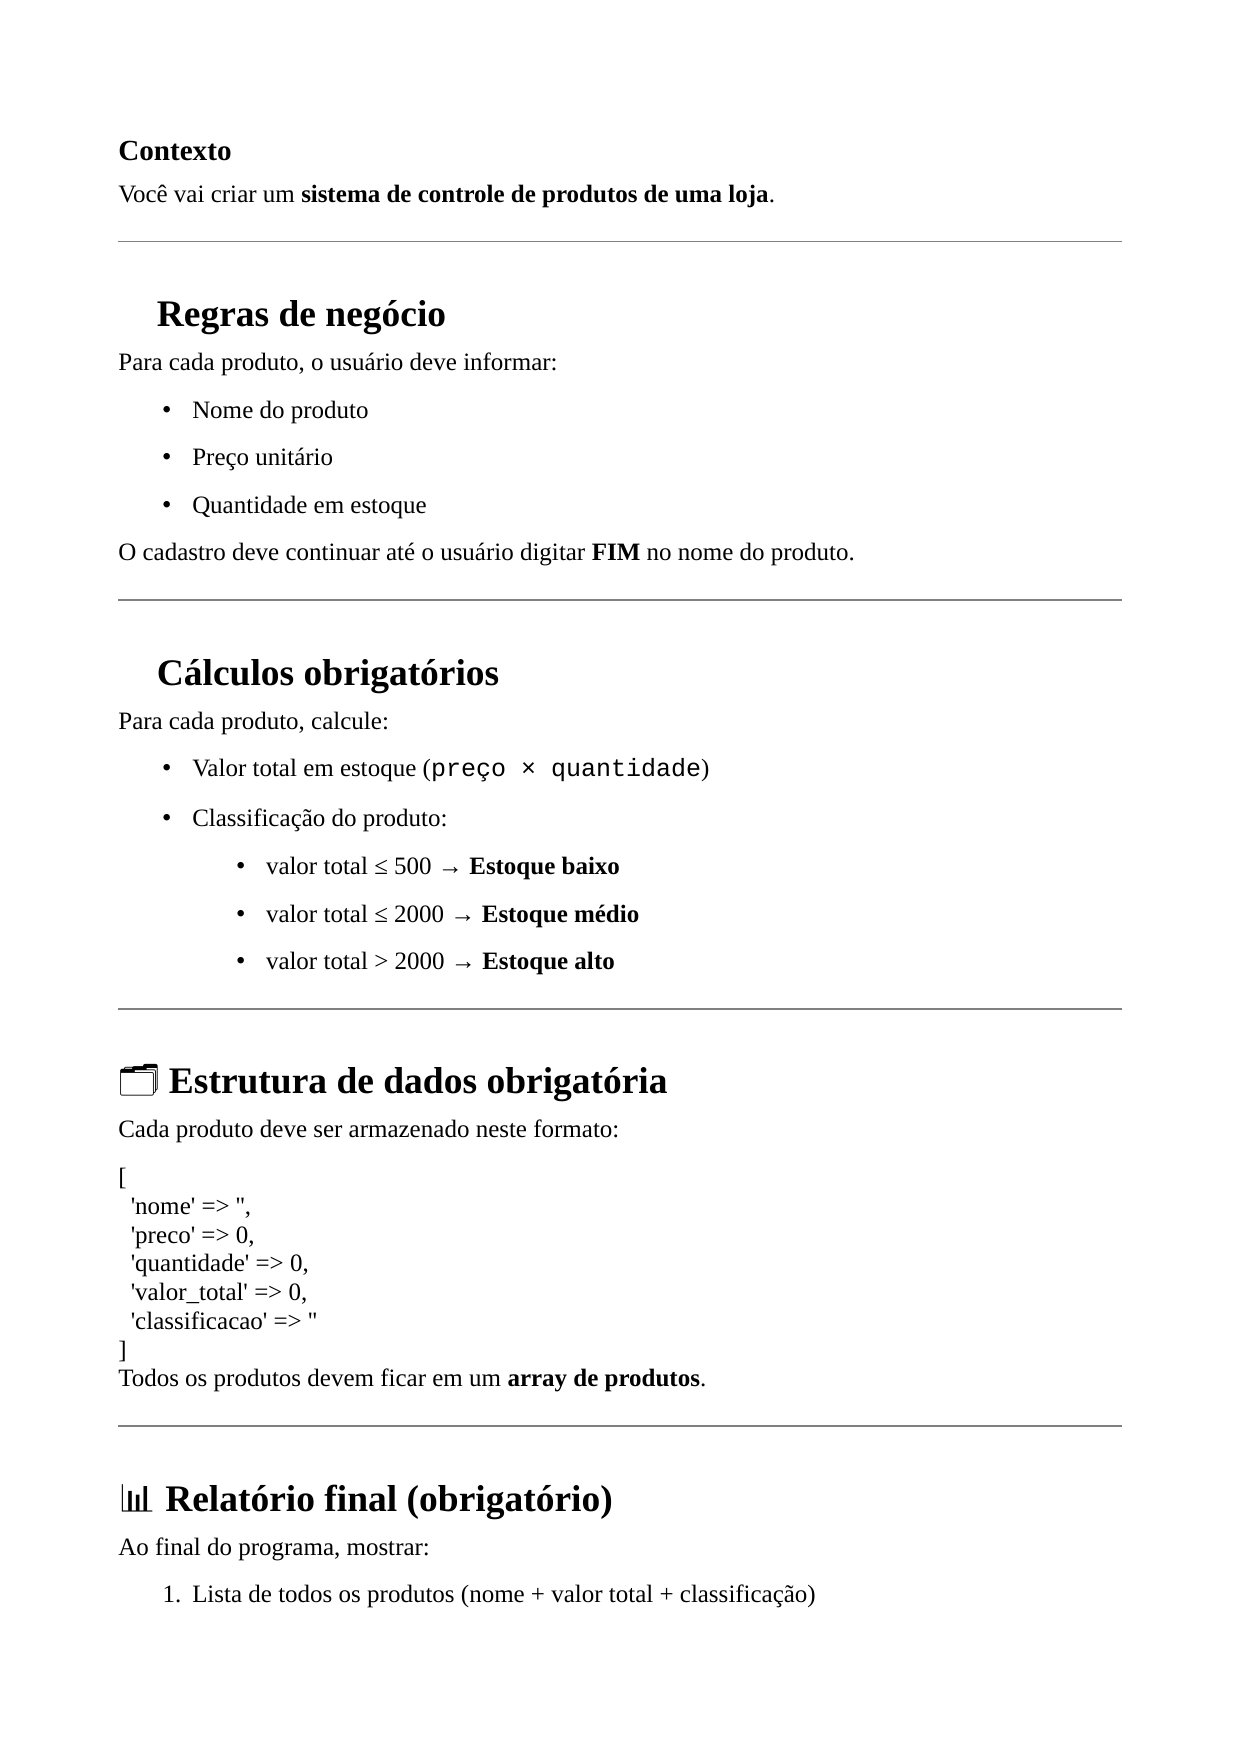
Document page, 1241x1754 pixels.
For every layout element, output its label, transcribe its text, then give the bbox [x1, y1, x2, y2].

subtitle 🗂 Estrutura de dados obrigatória [118, 1059, 1122, 1102]
list Quantidade em estoque [162, 490, 1122, 519]
list Classificação do produto: [162, 803, 1122, 832]
text 'nome' => '', [118, 1191, 1122, 1220]
list valor total > 2000 → Estoque alto [236, 946, 1122, 975]
text [ [118, 1162, 1122, 1191]
subtitle 📊 Relatório final (obrigatório) [118, 1476, 1122, 1519]
text ] [118, 1335, 1122, 1363]
text O cadastro deve continuar até o usuário digitar FIM no nome do produto. [118, 537, 1122, 566]
list Preço unitário [162, 442, 1122, 471]
text 'preco' => 0, [118, 1220, 1122, 1248]
list valor total ≤ 500 → Estoque baixo [236, 851, 1122, 880]
list valor total ≤ 2000 → Estoque médio [236, 899, 1122, 927]
text 'quantidade' => 0, [118, 1248, 1122, 1277]
text Para cada produto, o usuário deve informar: [118, 347, 1122, 376]
text Cada produto deve ser armazenado neste formato: [118, 1114, 1122, 1143]
text Para cada produto, calcule: [118, 706, 1122, 734]
text Todos os produtos devem ficar em um array de produtos. [118, 1363, 1122, 1392]
text Você vai criar um sistema de controle de produtos de uma loja. [118, 179, 1122, 207]
subtitle 🧮 Cálculos obrigatórios [118, 650, 1122, 693]
text 'valor_total' => 0, [118, 1277, 1122, 1306]
subtitle Contexto [118, 133, 1122, 166]
text Ao final do programa, mostrar: [118, 1532, 1122, 1561]
list Lista de todos os produtos (nome + valor total + classificação) [162, 1579, 1122, 1608]
list Valor total em estoque (preço × quantidade) [162, 753, 1122, 784]
subtitle 📌 Regras de negócio [118, 291, 1122, 334]
text 'classificacao' => '' [118, 1306, 1122, 1335]
list Nome do produto [162, 395, 1122, 423]
